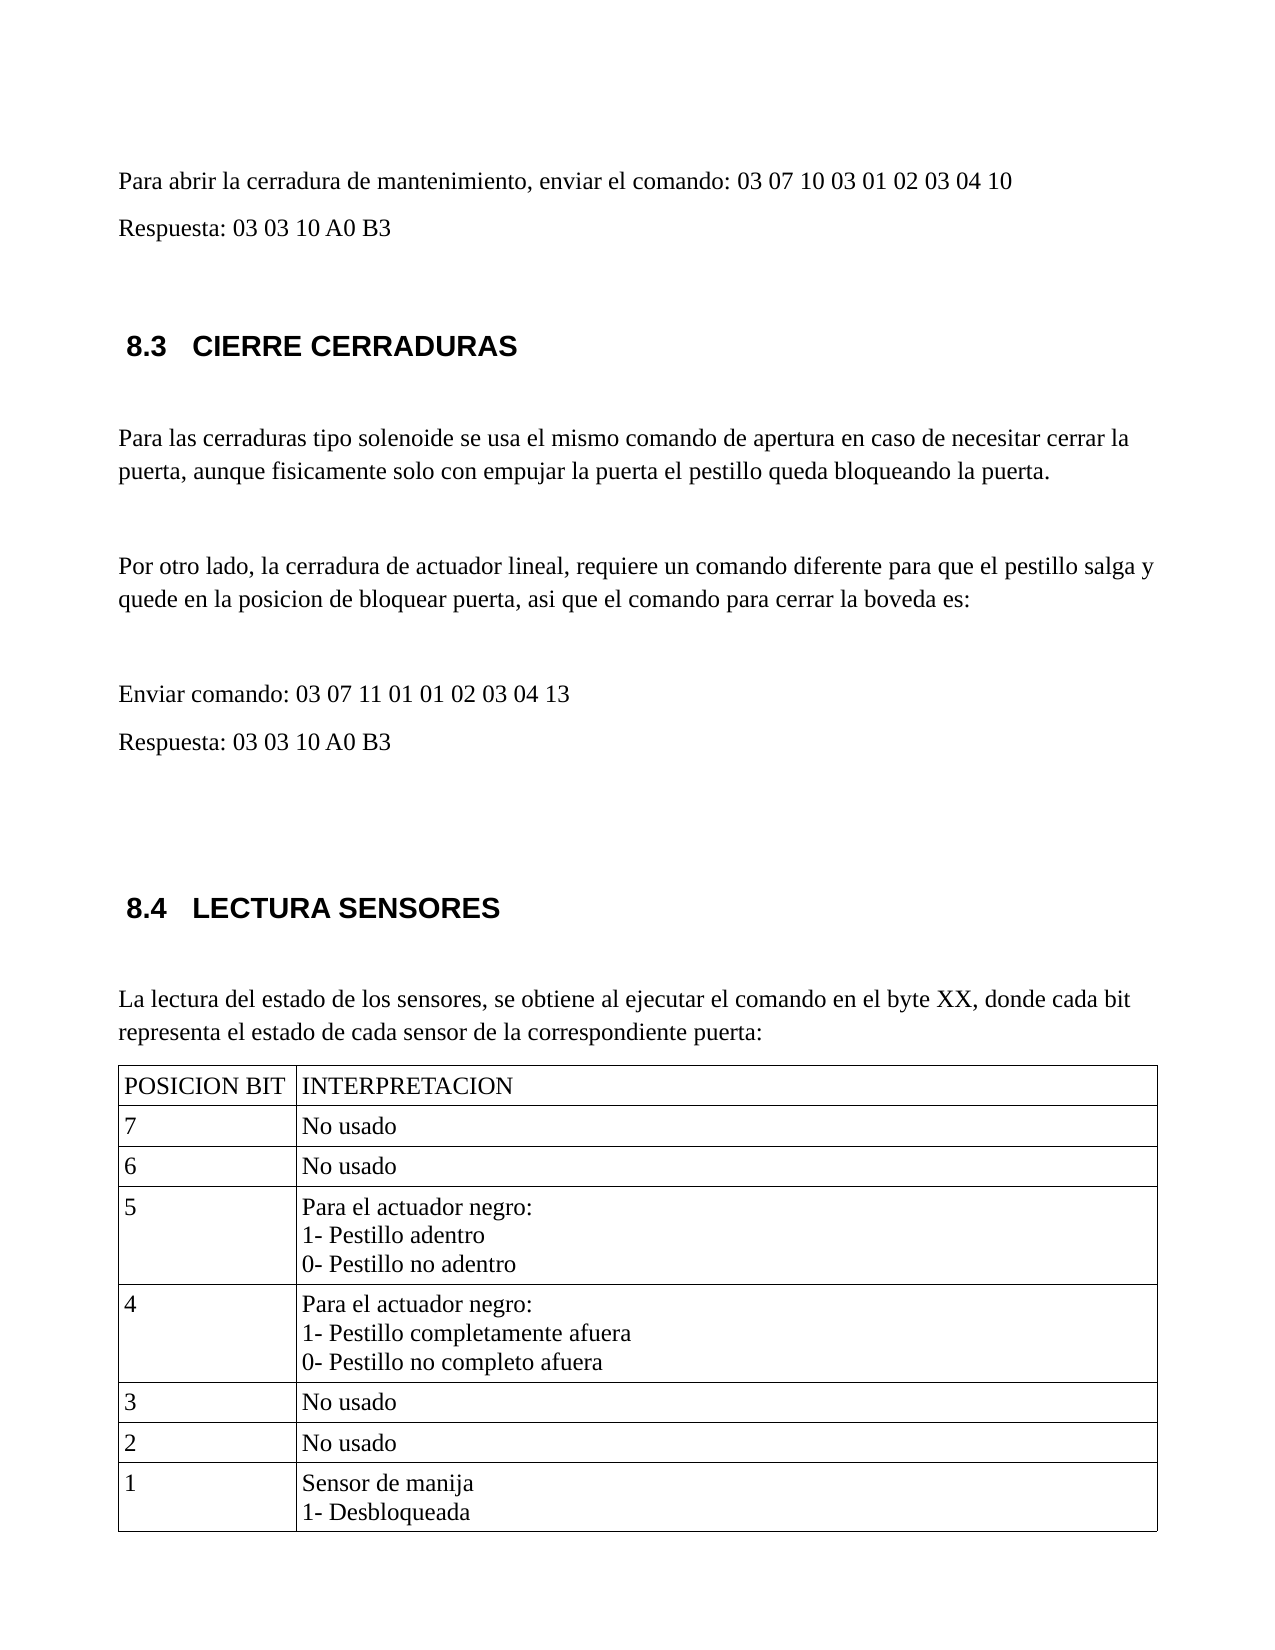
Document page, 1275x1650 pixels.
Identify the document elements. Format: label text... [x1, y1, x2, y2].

text Respuesta: 03 03 10 A0 B3 [118, 213, 1157, 242]
table_cell No usado [297, 1383, 1157, 1422]
table_cell 5 [119, 1187, 296, 1284]
table_cell 4 [119, 1285, 296, 1382]
text La lectura del estado de los sensores, se obtiene al ejecutar el comando en el byte XX, donde cada bit representa el estado de cada sensor de la correspondiente puerta: [118, 984, 1157, 1046]
subtitle CIERRE CERRADURAS [118, 329, 1157, 363]
text Por otro lado, la cerradura de actuador lineal, requiere un comando diferente para que el pestillo salga y quede en la posicion de bloquear puerta, asi que el comando para cerrar la boveda es: [118, 551, 1157, 613]
table_header POSICION BIT [119, 1066, 296, 1105]
table_cell No usado [297, 1147, 1157, 1186]
table_cell No usado [297, 1106, 1157, 1146]
table_cell Para el actuador negro: 1- Pestillo adentro 0- Pestillo no adentro [297, 1187, 1157, 1284]
text Para las cerraduras tipo solenoide se usa el mismo comando de apertura en caso de necesitar cerrar la puerta, aunque fisicamente solo con empujar la puerta el pestillo queda bloqueando la puerta. [118, 423, 1157, 485]
table_cell 6 [119, 1147, 296, 1186]
table_cell Sensor de manija 1- Desbloqueada [297, 1463, 1157, 1531]
table_cell 3 [119, 1383, 296, 1422]
text Enviar comando: 03 07 11 01 01 02 03 04 13 [118, 679, 1157, 708]
table_cell 2 [119, 1423, 296, 1462]
table_cell 1 [119, 1463, 296, 1531]
table_cell 7 [119, 1106, 296, 1146]
text Respuesta: 03 03 10 A0 B3 [118, 727, 1157, 756]
text Para abrir la cerradura de mantenimiento, enviar el comando: 03 07 10 03 01 02 03 04 10 [118, 166, 1157, 194]
table_cell No usado [297, 1423, 1157, 1462]
subtitle LECTURA SENSORES [118, 891, 1157, 924]
table_cell Para el actuador negro: 1- Pestillo completamente afuera 0- Pestillo no completo afuera [297, 1285, 1157, 1382]
table_header INTERPRETACION [297, 1066, 1157, 1105]
